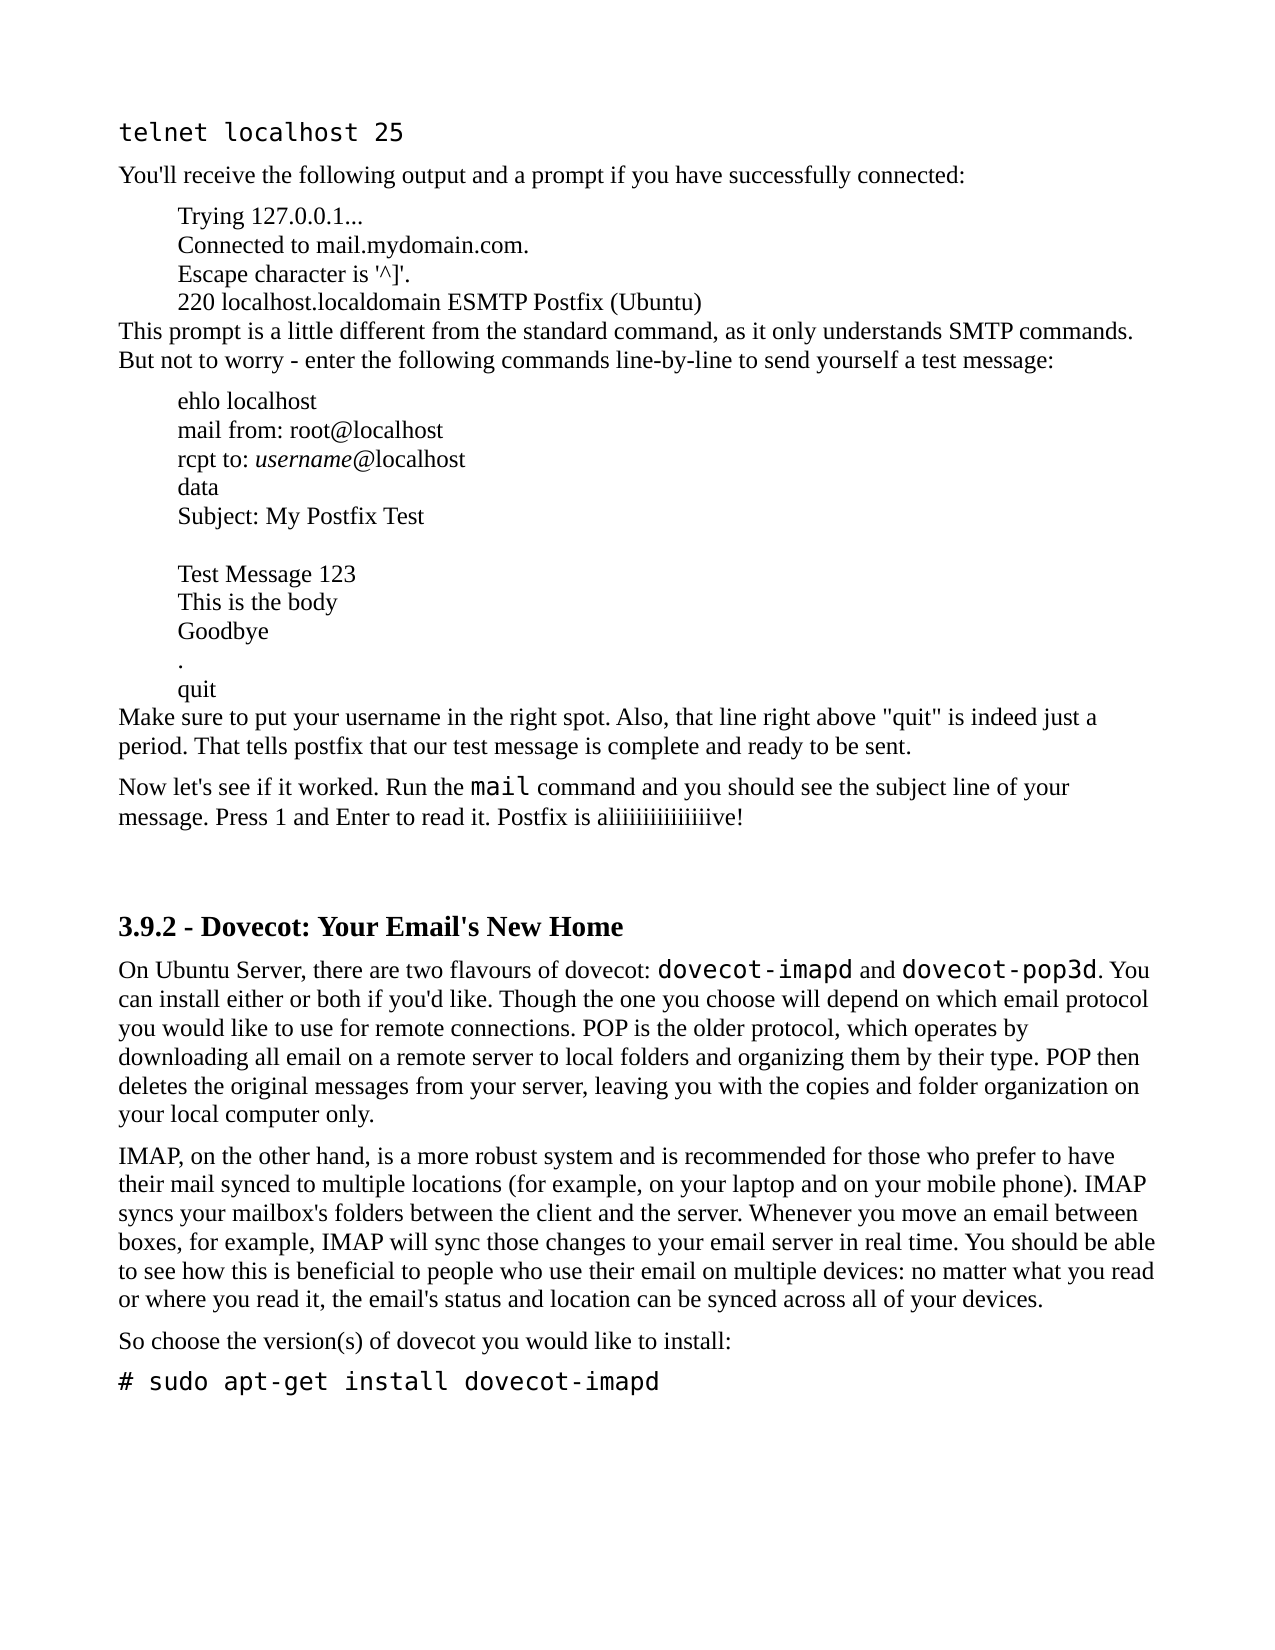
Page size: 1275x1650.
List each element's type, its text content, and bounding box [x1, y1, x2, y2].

text So choose the version(s) of dovecot you would like to install: [118, 1326, 1157, 1354]
text Trying 127.0.0.1... Connected to mail.mydomain.com. Escape character is '^]'. 220 localhost.localdomain ESMTP Postfix (Ubuntu) [177, 201, 1098, 316]
text This prompt is a little different from the standard command, as it only understands SMTP commands. But not to worry - enter the following commands line-by-line to send yourself a test message: [118, 316, 1157, 374]
text Make sure to put your username in the right spot. Also, that line right above "quit" is indeed just a period. That tells postfix that our test message is complete and ready to be sent. [118, 702, 1157, 760]
text IMAP, on the other hand, is a more robust system and is recommended for those who prefer to have their mail synced to multiple locations (for example, on your laptop and on your mobile phone). IMAP syncs your mailbox's folders between the client and the server. Whenever you move an email between boxes, for example, IMAP will sync those changes to your email server in real time. You should be able to see how this is beneficial to people who use their email on multiple devices: no matter what you read or where you read it, the email's status and location can be synced across all of your devices. [118, 1141, 1157, 1313]
text telnet localhost 25 [118, 118, 1157, 147]
text Now let's see if it worked. Run the mail command and you should see the subject line of your message. Press 1 and Enter to read it. Postfix is aliiiiiiiiiiiiiive! [118, 772, 1157, 830]
text You'll receive the following output and a prompt if you have successfully connected: [118, 160, 1157, 189]
subtitle 3.9.2 - Dovecot: Your Email's New Home [118, 909, 1157, 943]
text ehlo localhost mail from: root@localhost rcpt to: username@localhost data Subject: My Postfix Test Test Message 123 This is the body Goodbye . quit [177, 386, 1098, 702]
text On Ubuntu Server, there are two flavours of dovecot: dovecot-imapd and dovecot-pop3d. You can install either or both if you'd like. Though the one you choose will depend on which email protocol you would like to use for remote connections. POP is the older protocol, which operates by downloading all email on a remote server to local folders and organizing them by their type. POP then deletes the original messages from your server, leaving you with the copies and folder organization on your local computer only. [118, 955, 1157, 1128]
text # sudo apt-get install dovecot-imapd [118, 1367, 1157, 1396]
